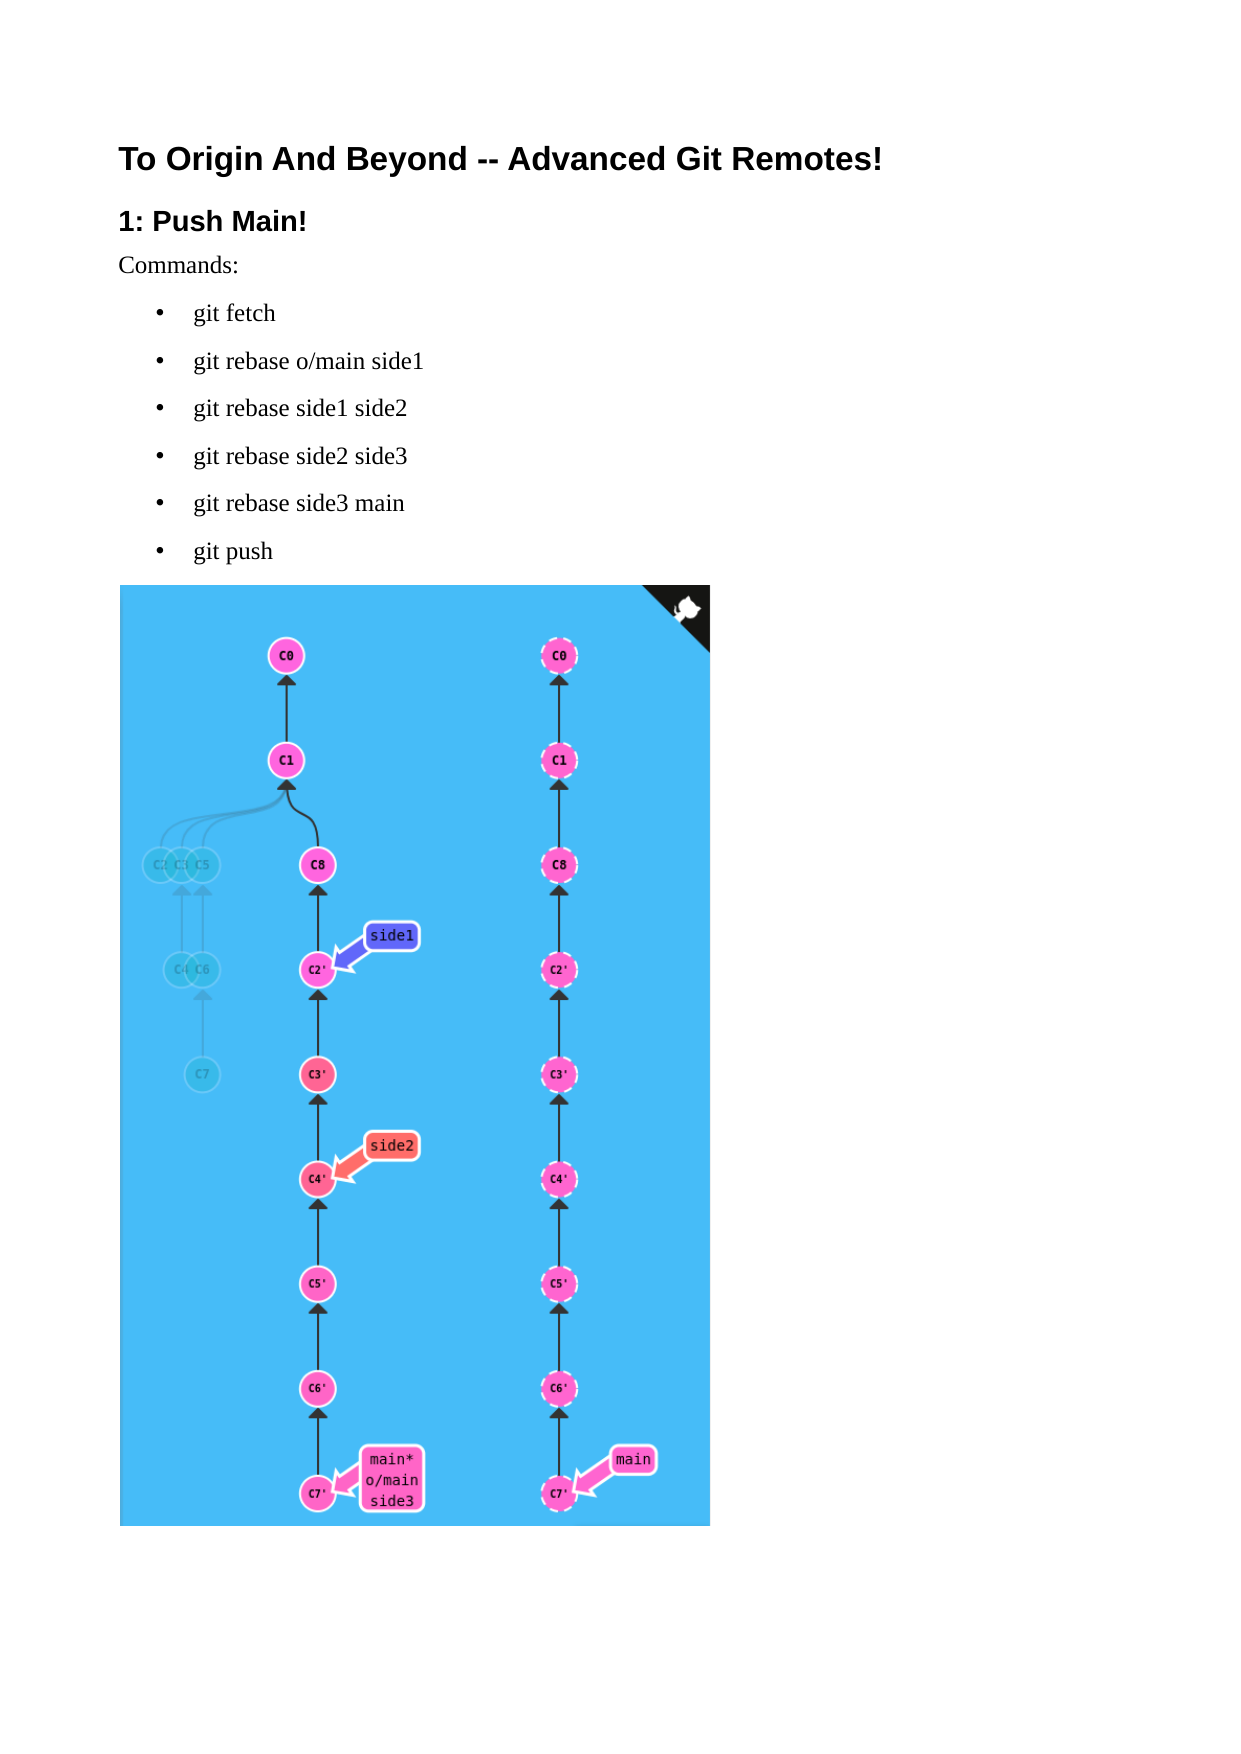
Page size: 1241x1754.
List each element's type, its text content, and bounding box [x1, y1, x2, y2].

list git rebase side1 side2 [156, 393, 1122, 422]
list git rebase o/main side1 [156, 346, 1122, 374]
list git rebase side2 side3 [156, 441, 1122, 470]
subtitle To Origin And Beyond -- Advanced Git Remotes! [118, 139, 1122, 177]
picture [120, 585, 711, 1526]
text Commands: [118, 251, 1122, 279]
subtitle 1: Push Main! [118, 204, 1122, 238]
list git push [156, 536, 1122, 565]
list git fetch [156, 298, 1122, 327]
list git rebase side3 main [156, 488, 1122, 517]
